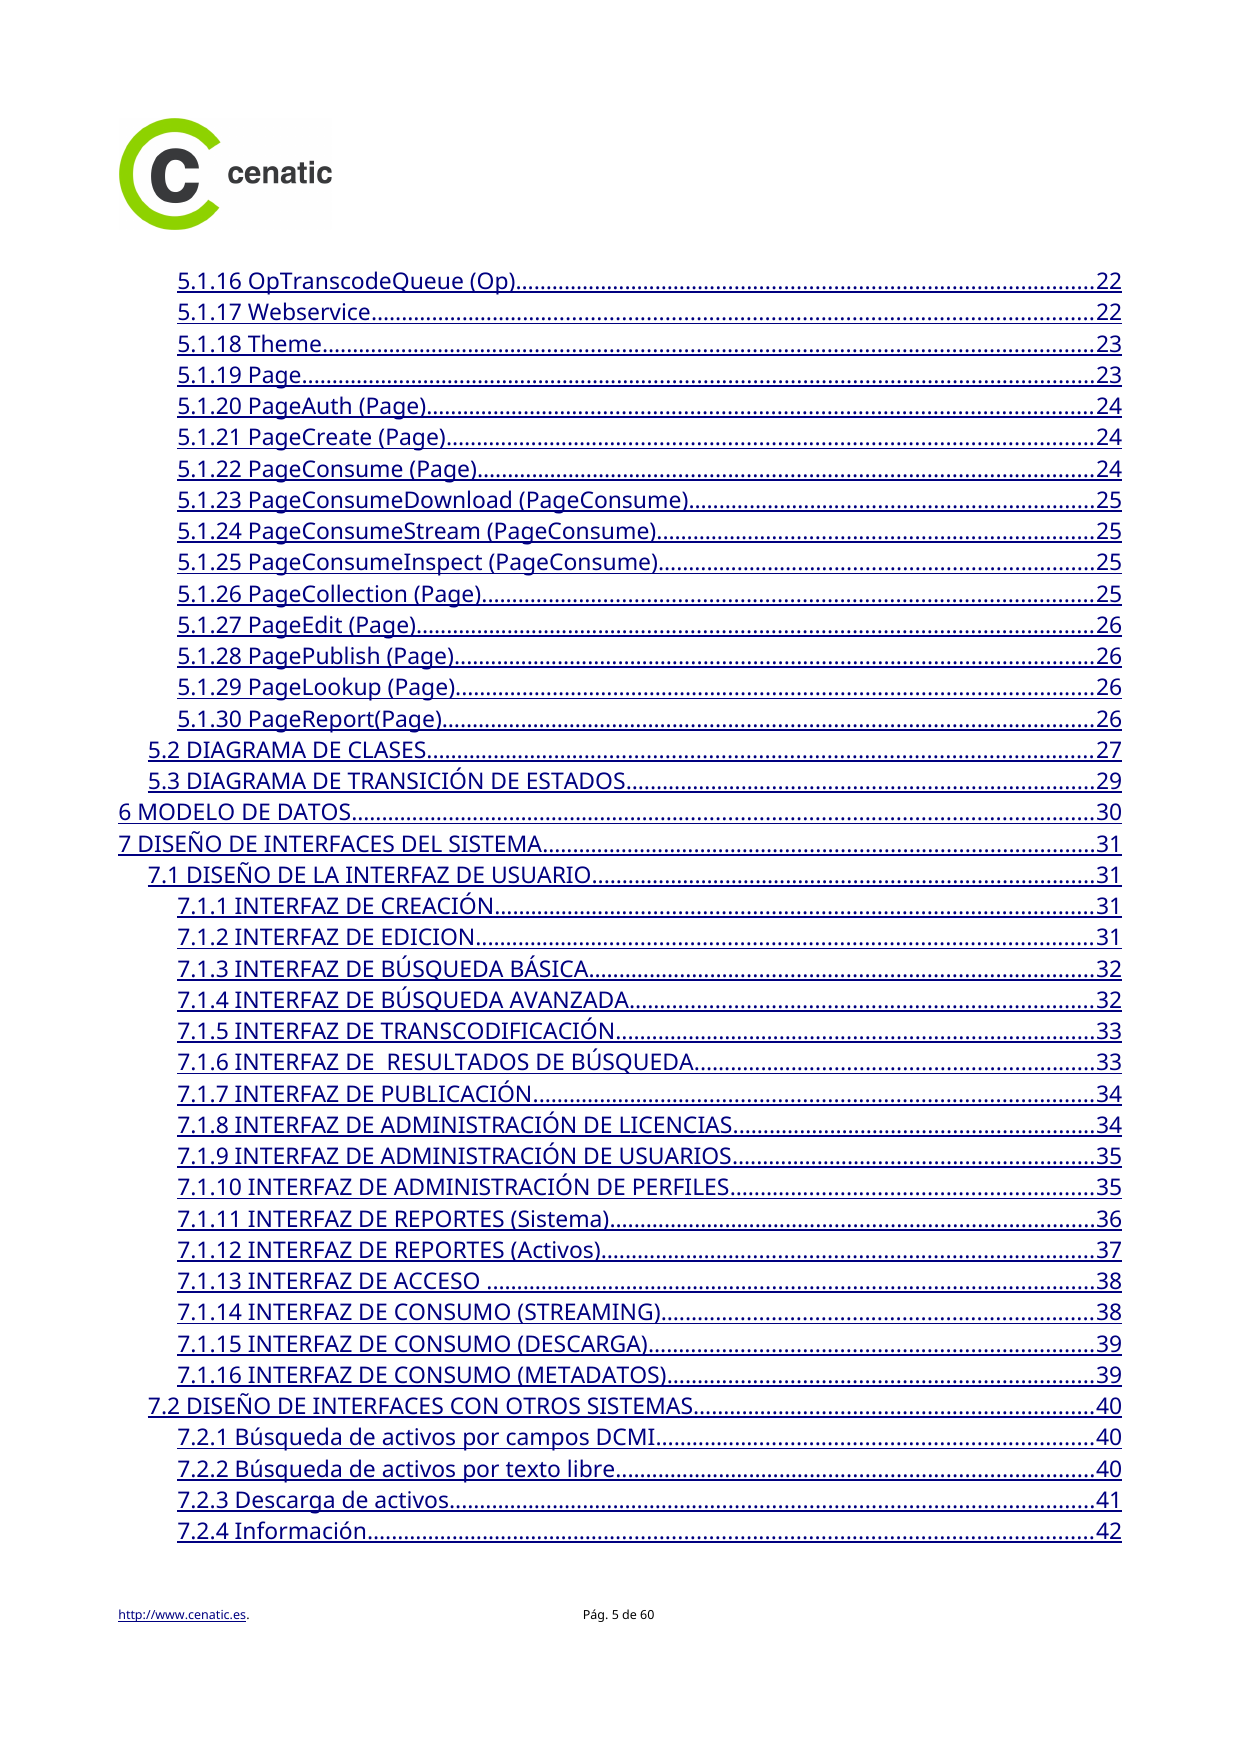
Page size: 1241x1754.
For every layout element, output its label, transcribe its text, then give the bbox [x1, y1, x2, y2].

text [118, 824, 1122, 828]
text 5.1.28 PagePublish (Page) 26 [177, 640, 1122, 666]
text 6 MODELO DE DATOS 30 [118, 796, 1122, 823]
text 5.1.18 Theme 23 [177, 328, 1122, 354]
text [177, 1074, 1122, 1078]
text [177, 574, 1122, 578]
text [177, 324, 1122, 328]
text 5.1.16 OpTranscodeQueue (Op) 22 [177, 265, 1122, 291]
text 5.1.21 PageCreate (Page) 24 [177, 421, 1122, 448]
text 5.2 DIAGRAMA DE CLASES 27 [148, 734, 1122, 760]
text 7.1.11 INTERFAZ DE REPORTES (Sistema) 36 [177, 1203, 1122, 1229]
text 5.1.17 Webservice 22 [177, 296, 1122, 323]
text 5.1.29 PageLookup (Page) 26 [177, 671, 1122, 698]
text 7.1.13 INTERFAZ DE ACCESO 38 [177, 1265, 1122, 1291]
text [177, 1449, 1122, 1453]
text 5.1.19 Page 23 [177, 359, 1122, 385]
text [177, 449, 1122, 453]
text 7.1.3 INTERFAZ DE BÚSQUEDA BÁSICA 32 [177, 953, 1122, 979]
text 5.1.25 PageConsumeInspect (PageConsume) 25 [177, 546, 1122, 573]
text 7.1 DISEÑO DE LA INTERFAZ DE USUARIO 31 [148, 859, 1122, 885]
text 5.1.22 PageConsume (Page) 24 [177, 453, 1122, 479]
text 5.1.20 PageAuth (Page) 24 [177, 390, 1122, 416]
text 5.1.24 PageConsumeStream (PageConsume) 25 [177, 515, 1122, 541]
text 7.1.7 INTERFAZ DE PUBLICACIÓN 34 [177, 1078, 1122, 1104]
text 5.1.26 PageCollection (Page) 25 [177, 578, 1122, 604]
text 7.2 DISEÑO DE INTERFACES CON OTROS SISTEMAS 40 [148, 1390, 1122, 1416]
text [177, 699, 1122, 703]
text 7.1.2 INTERFAZ DE EDICION 31 [177, 921, 1122, 948]
text 7.1.9 INTERFAZ DE ADMINISTRACIÓN DE USUARIOS 35 [177, 1140, 1122, 1166]
text 7.2.3 Descarga de activos 41 [177, 1484, 1122, 1510]
text 7.1.16 INTERFAZ DE CONSUMO (METADATOS) 39 [177, 1359, 1122, 1385]
picture [119, 118, 332, 230]
text 7.1.1 INTERFAZ DE CREACIÓN 31 [177, 890, 1122, 916]
text 5.1.27 PageEdit (Page) 26 [177, 609, 1122, 635]
text 7.1.6 INTERFAZ DE RESULTADOS DE BÚSQUEDA 33 [177, 1046, 1122, 1073]
text 5.1.30 PageReport(Page) 26 [177, 703, 1122, 729]
text [177, 1199, 1122, 1203]
text 7.1.5 INTERFAZ DE TRANSCODIFICACIÓN 33 [177, 1015, 1122, 1041]
text 7.2.1 Búsqueda de activos por campos DCMI 40 [177, 1421, 1122, 1448]
text [177, 1324, 1122, 1328]
text 7.1.14 INTERFAZ DE CONSUMO (STREAMING) 38 [177, 1296, 1122, 1323]
text 5.1.23 PageConsumeDownload (PageConsume) 25 [177, 484, 1122, 510]
text 7.1.8 INTERFAZ DE ADMINISTRACIÓN DE LICENCIAS 34 [177, 1109, 1122, 1135]
text 7.1.12 INTERFAZ DE REPORTES (Activos) 37 [177, 1234, 1122, 1260]
text 7.2.2 Búsqueda de activos por texto libre 40 [177, 1453, 1122, 1479]
text 5.3 DIAGRAMA DE TRANSICIÓN DE ESTADOS 29 [148, 765, 1122, 791]
text 7.1.15 INTERFAZ DE CONSUMO (DESCARGA) 39 [177, 1328, 1122, 1354]
text [177, 949, 1122, 953]
text 7 DISEÑO DE INTERFACES DEL SISTEMA 31 [118, 828, 1122, 854]
text 7.2.4 Información 42 [177, 1515, 1122, 1541]
text 7.1.10 INTERFAZ DE ADMINISTRACIÓN DE PERFILES 35 [177, 1171, 1122, 1198]
text 7.1.4 INTERFAZ DE BÚSQUEDA AVANZADA 32 [177, 984, 1122, 1010]
